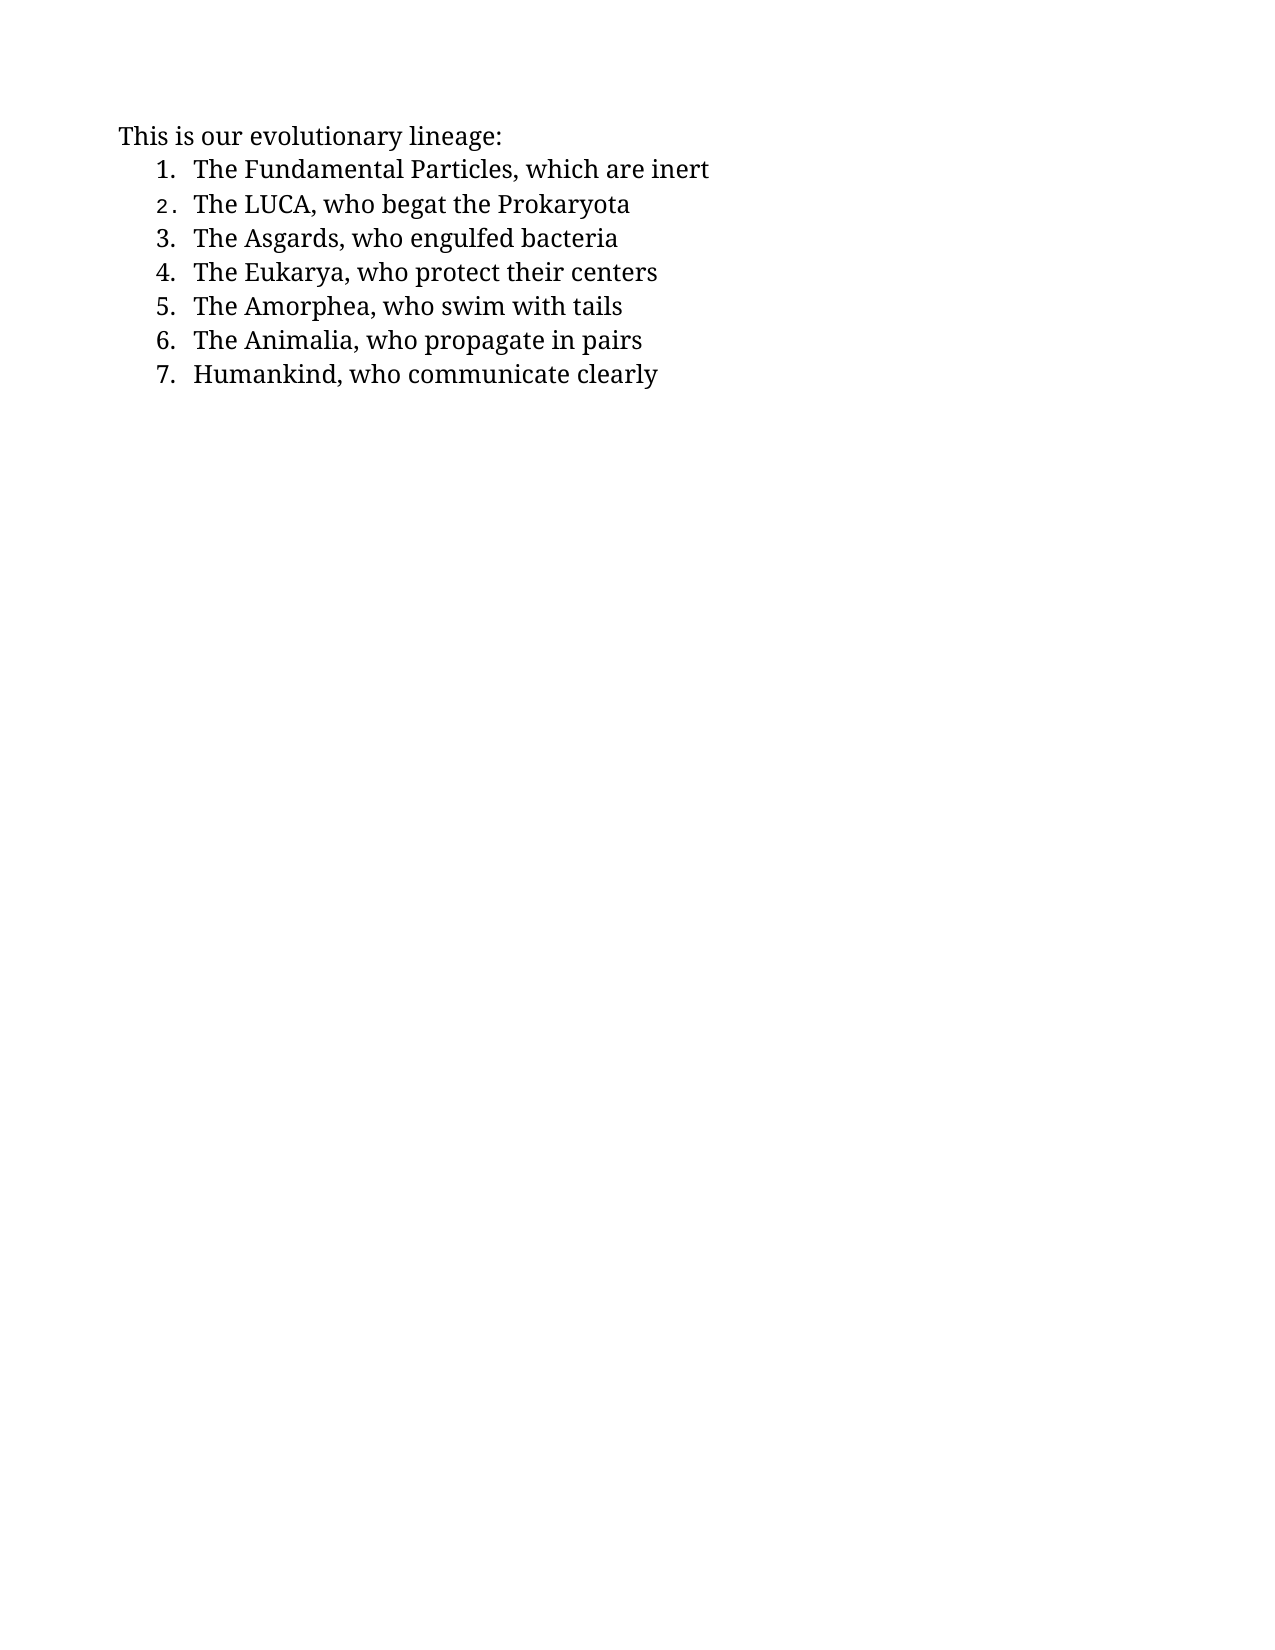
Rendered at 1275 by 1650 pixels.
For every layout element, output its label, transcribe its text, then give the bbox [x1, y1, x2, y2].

list The LUCA, who begat the Prokaryota [156, 186, 1157, 220]
list The Asgards, who engulfed bacteria [156, 220, 1157, 254]
list The Animalia, who propagate in pairs [156, 322, 1157, 357]
list The Eukarya, who protect their centers [156, 254, 1157, 288]
list The Amorphea, who swim with tails [156, 288, 1157, 322]
text This is our evolutionary lineage: [118, 118, 1157, 152]
list The Fundamental Particles, which are inert [156, 152, 1157, 186]
list Humankind, who communicate clearly [156, 357, 1157, 391]
